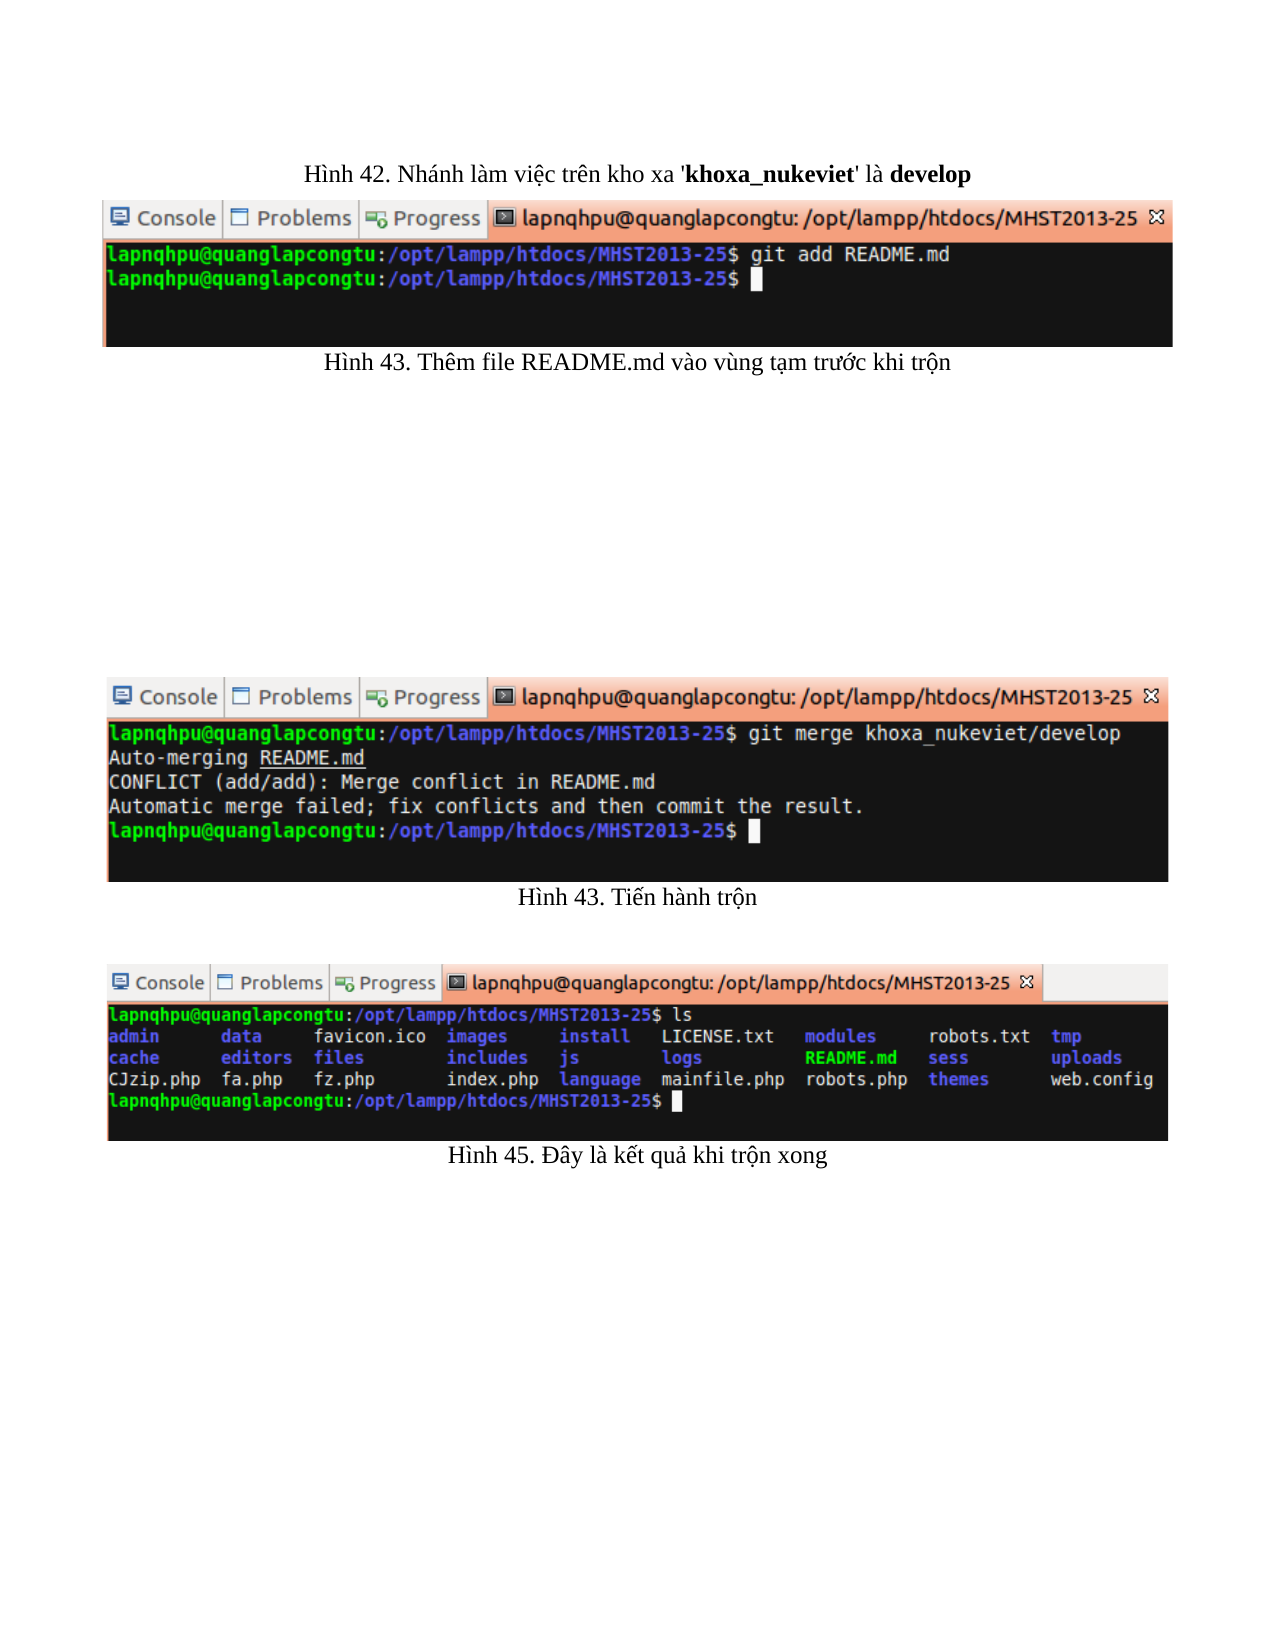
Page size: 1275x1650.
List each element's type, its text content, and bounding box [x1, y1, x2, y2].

text Hình 42. Nhánh làm việc trên kho xa 'khoxa_nukeviet' là develop [118, 159, 1157, 188]
text Hình 45. Đây là kết quả khi trộn xong [118, 1141, 1157, 1169]
text Hình 43. Thêm file README.md vào vùng tạm trước khi trộn [118, 347, 1157, 376]
picture [106, 964, 1169, 1141]
picture [102, 200, 1173, 347]
text Hình 43. Tiến hành trộn [118, 882, 1157, 910]
picture [106, 677, 1169, 882]
